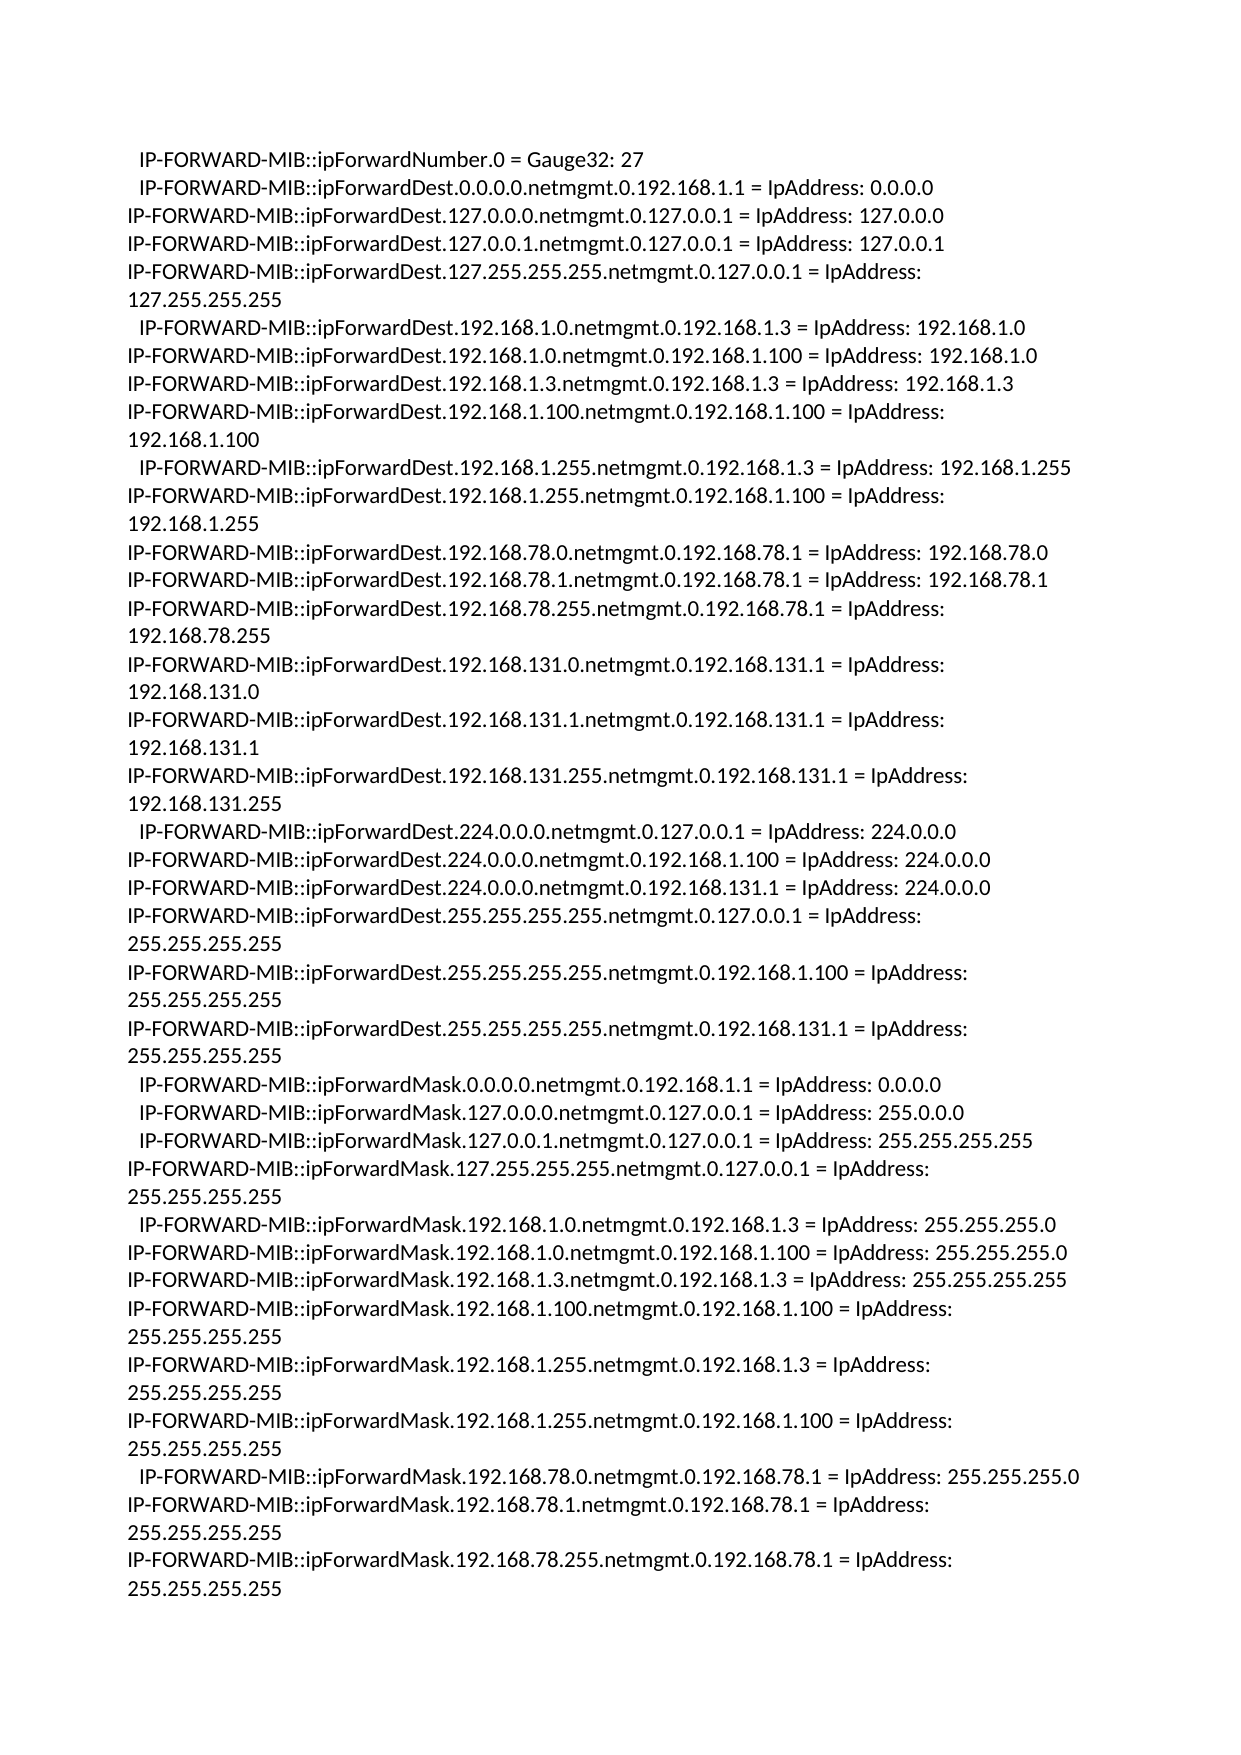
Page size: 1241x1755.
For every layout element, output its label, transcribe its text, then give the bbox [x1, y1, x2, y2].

text IP-FORWARD-MIB::ipForwardMask.192.168.1.0.netmgmt.0.192.168.1.100 = IpAddress: 255.255.255.0 IP-FORWARD-MIB::ipForwardMask.192.168.1.3.netmgmt.0.192.168.1.3 = IpAddress: 255.255.255.255 [127, 1238, 1088, 1294]
text IP-FORWARD-MIB::ipForwardDest.192.168.78.0.netmgmt.0.192.168.78.1 = IpAddress: 192.168.78.0 IP-FORWARD-MIB::ipForwardDest.192.168.78.1.netmgmt.0.192.168.78.1 = IpAddress: 192.168.78.1 [127, 538, 1069, 594]
text IP-FORWARD-MIB::ipForwardMask.127.255.255.255.netmgmt.0.127.0.0.1 = IpAddress: 255.255.255.255 [127, 1154, 965, 1210]
text IP-FORWARD-MIB::ipForwardDest.192.168.78.255.netmgmt.0.192.168.78.1 = IpAddress: 192.168.78.255 [127, 594, 1011, 650]
text IP-FORWARD-MIB::ipForwardDest.224.0.0.0.netmgmt.0.127.0.0.1 = IpAddress: 224.0.0.0 [139, 817, 1099, 846]
text IP-FORWARD-MIB::ipForwardMask.192.168.1.100.netmgmt.0.192.168.1.100 = IpAddress: 255.255.255.255 [127, 1294, 1011, 1350]
text IP-FORWARD-MIB::ipForwardDest.192.168.131.0.netmgmt.0.192.168.131.1 = IpAddress: 192.168.131.0 [127, 650, 965, 705]
text IP-FORWARD-MIB::ipForwardDest.192.168.131.1.netmgmt.0.192.168.131.1 = IpAddress: 192.168.131.1 [127, 705, 965, 761]
text IP-FORWARD-MIB::ipForwardNumber.0 = Gauge32: 27 [139, 145, 1099, 173]
text IP-FORWARD-MIB::ipForwardMask.127.0.0.1.netmgmt.0.127.0.0.1 = IpAddress: 255.255.255.255 [139, 1126, 1099, 1154]
text IP-FORWARD-MIB::ipForwardMask.192.168.1.0.netmgmt.0.192.168.1.3 = IpAddress: 255.255.255.0 [139, 1210, 1099, 1238]
text IP-FORWARD-MIB::ipForwardDest.192.168.1.100.netmgmt.0.192.168.1.100 = IpAddress: 192.168.1.100 [127, 397, 965, 453]
text IP-FORWARD-MIB::ipForwardDest.192.168.131.255.netmgmt.0.192.168.131.1 = IpAddress: 192.168.131.255 [127, 761, 1058, 817]
text IP-FORWARD-MIB::ipForwardDest.224.0.0.0.netmgmt.0.192.168.1.100 = IpAddress: 224.0.0.0 IP-FORWARD-MIB::ipForwardDest.224.0.0.0.netmgmt.0.192.168.131.1 = IpAddress: 224.0.0.0 IP-FORWARD-MIB::ipForwardDest.255.255.255.255.netmgmt.0.127.0.0.1 = IpAddress: 255.255.255.255 [127, 846, 1011, 958]
text IP-FORWARD-MIB::ipForwardDest.192.168.1.0.netmgmt.0.192.168.1.100 = IpAddress: 192.168.1.0 IP-FORWARD-MIB::ipForwardDest.192.168.1.3.netmgmt.0.192.168.1.3 = IpAddress: 192.168.1.3 [127, 341, 1058, 397]
text IP-FORWARD-MIB::ipForwardDest.255.255.255.255.netmgmt.0.192.168.1.100 = IpAddress: 255.255.255.255 [127, 958, 1058, 1014]
text IP-FORWARD-MIB::ipForwardDest.0.0.0.0.netmgmt.0.192.168.1.1 = IpAddress: 0.0.0.0 [139, 173, 1099, 201]
text IP-FORWARD-MIB::ipForwardMask.0.0.0.0.netmgmt.0.192.168.1.1 = IpAddress: 0.0.0.0 [139, 1070, 1099, 1098]
text IP-FORWARD-MIB::ipForwardMask.192.168.78.1.netmgmt.0.192.168.78.1 = IpAddress: 255.255.255.255 [127, 1490, 965, 1546]
text IP-FORWARD-MIB::ipForwardDest.255.255.255.255.netmgmt.0.192.168.131.1 = IpAddress: 255.255.255.255 [127, 1014, 1058, 1070]
text IP-FORWARD-MIB::ipForwardMask.192.168.78.0.netmgmt.0.192.168.78.1 = IpAddress: 255.255.255.0 [139, 1462, 1099, 1490]
text IP-FORWARD-MIB::ipForwardMask.192.168.1.255.netmgmt.0.192.168.1.100 = IpAddress: 255.255.255.255 [127, 1406, 1011, 1462]
text IP-FORWARD-MIB::ipForwardMask.192.168.1.255.netmgmt.0.192.168.1.3 = IpAddress: 255.255.255.255 [127, 1350, 965, 1406]
text IP-FORWARD-MIB::ipForwardDest.127.0.0.0.netmgmt.0.127.0.0.1 = IpAddress: 127.0.0.0 IP-FORWARD-MIB::ipForwardDest.127.0.0.1.netmgmt.0.127.0.0.1 = IpAddress: 127.0.0.1 IP-FORWARD-MIB::ipForwardDest.127.255.255.255.netmgmt.0.127.0.0.1 = IpAddress: 127.255.255.255 [127, 201, 965, 313]
text IP-FORWARD-MIB::ipForwardDest.192.168.1.255.netmgmt.0.192.168.1.100 = IpAddress: 192.168.1.255 [127, 481, 965, 537]
text IP-FORWARD-MIB::ipForwardDest.192.168.1.0.netmgmt.0.192.168.1.3 = IpAddress: 192.168.1.0 [139, 313, 1099, 341]
text IP-FORWARD-MIB::ipForwardDest.192.168.1.255.netmgmt.0.192.168.1.3 = IpAddress: 192.168.1.255 [139, 453, 1099, 481]
text IP-FORWARD-MIB::ipForwardMask.192.168.78.255.netmgmt.0.192.168.78.1 = IpAddress: 255.255.255.255 [127, 1546, 1011, 1602]
text IP-FORWARD-MIB::ipForwardMask.127.0.0.0.netmgmt.0.127.0.0.1 = IpAddress: 255.0.0.0 [139, 1098, 1099, 1126]
